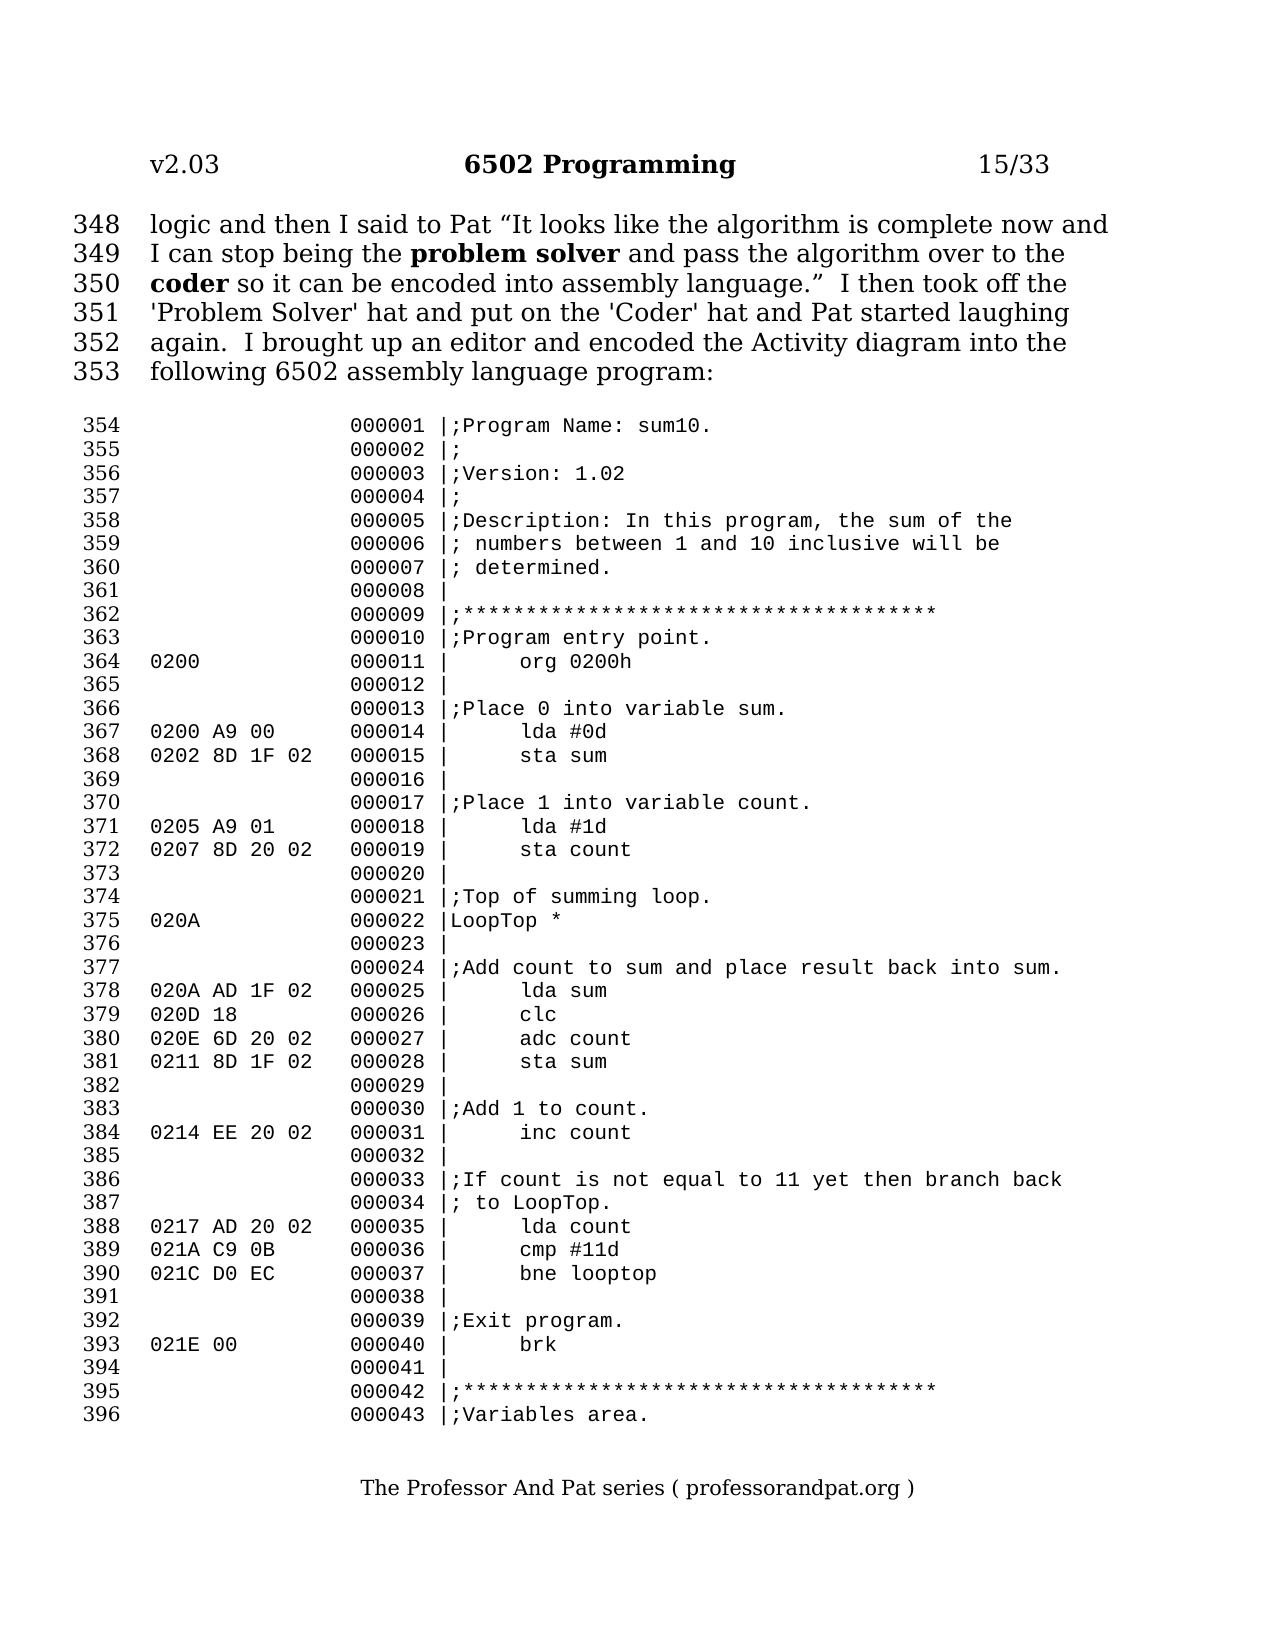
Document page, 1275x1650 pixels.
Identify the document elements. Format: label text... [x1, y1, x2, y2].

text 000021 |;Top of summing loop. [150, 886, 1125, 910]
text 000030 |;Add 1 to count. [150, 1098, 1125, 1122]
text 000009 |;************************************** [150, 604, 1125, 627]
text 0211 8D 1F 02 000028 | sta sum [150, 1051, 1125, 1075]
text 020A AD 1F 02 000025 | lda sum [150, 981, 1125, 1004]
text 000012 | [150, 674, 1125, 698]
text logic and then I said to Pat “It looks like the algorithm is complete now and I can stop being the problem solver and pass the algorithm over to the coder so it can be encoded into assembly language.” I then took off the 'Problem Solver' hat and put on the 'Coder' hat and Pat started laughing again. I brought up an editor and encoded the Activity diagram into the following 6502 assembly language program: [150, 210, 1125, 386]
text 000038 | [150, 1287, 1125, 1310]
text 021E 00 000040 | brk [150, 1334, 1125, 1357]
text 0217 AD 20 02 000035 | lda count [150, 1216, 1125, 1239]
text 020A 000022 |LoopTop * [150, 910, 1125, 933]
text 000017 |;Place 1 into variable count. [150, 792, 1125, 816]
text 000033 |;If count is not equal to 11 yet then branch back [150, 1169, 1125, 1192]
text 000003 |;Version: 1.02 [150, 463, 1125, 486]
text 0200 000011 | org 0200h [150, 651, 1125, 674]
text 000006 |; numbers between 1 and 10 inclusive will be [150, 533, 1125, 557]
text 000023 | [150, 933, 1125, 957]
text 000007 |; determined. [150, 557, 1125, 580]
text 000042 |;************************************** [150, 1381, 1125, 1404]
text 020E 6D 20 02 000027 | adc count [150, 1028, 1125, 1051]
text 0200 A9 00 000014 | lda #0d [150, 722, 1125, 745]
text 000043 |;Variables area. [150, 1404, 1125, 1428]
text 0202 8D 1F 02 000015 | sta sum [150, 745, 1125, 769]
text 000034 |; to LoopTop. [150, 1192, 1125, 1216]
text 000039 |;Exit program. [150, 1310, 1125, 1334]
text 021C D0 EC 000037 | bne looptop [150, 1263, 1125, 1287]
text 000010 |;Program entry point. [150, 627, 1125, 651]
text 0205 A9 01 000018 | lda #1d [150, 816, 1125, 839]
text 000029 | [150, 1075, 1125, 1098]
text 000013 |;Place 0 into variable sum. [150, 698, 1125, 722]
text 000004 |; [150, 486, 1125, 510]
text 000020 | [150, 863, 1125, 886]
text 0207 8D 20 02 000019 | sta count [150, 839, 1125, 863]
text 000032 | [150, 1145, 1125, 1169]
text 020D 18 000026 | clc [150, 1004, 1125, 1028]
text 000005 |;Description: In this program, the sum of the [150, 510, 1125, 533]
text 0214 EE 20 02 000031 | inc count [150, 1122, 1125, 1145]
text 000041 | [150, 1357, 1125, 1381]
text 000024 |;Add count to sum and place result back into sum. [150, 957, 1125, 981]
text 000001 |;Program Name: sum10. [150, 416, 1125, 439]
text 000016 | [150, 769, 1125, 792]
text 021A C9 0B 000036 | cmp #11d [150, 1239, 1125, 1263]
text 000008 | [150, 580, 1125, 604]
text 000002 |; [150, 439, 1125, 463]
